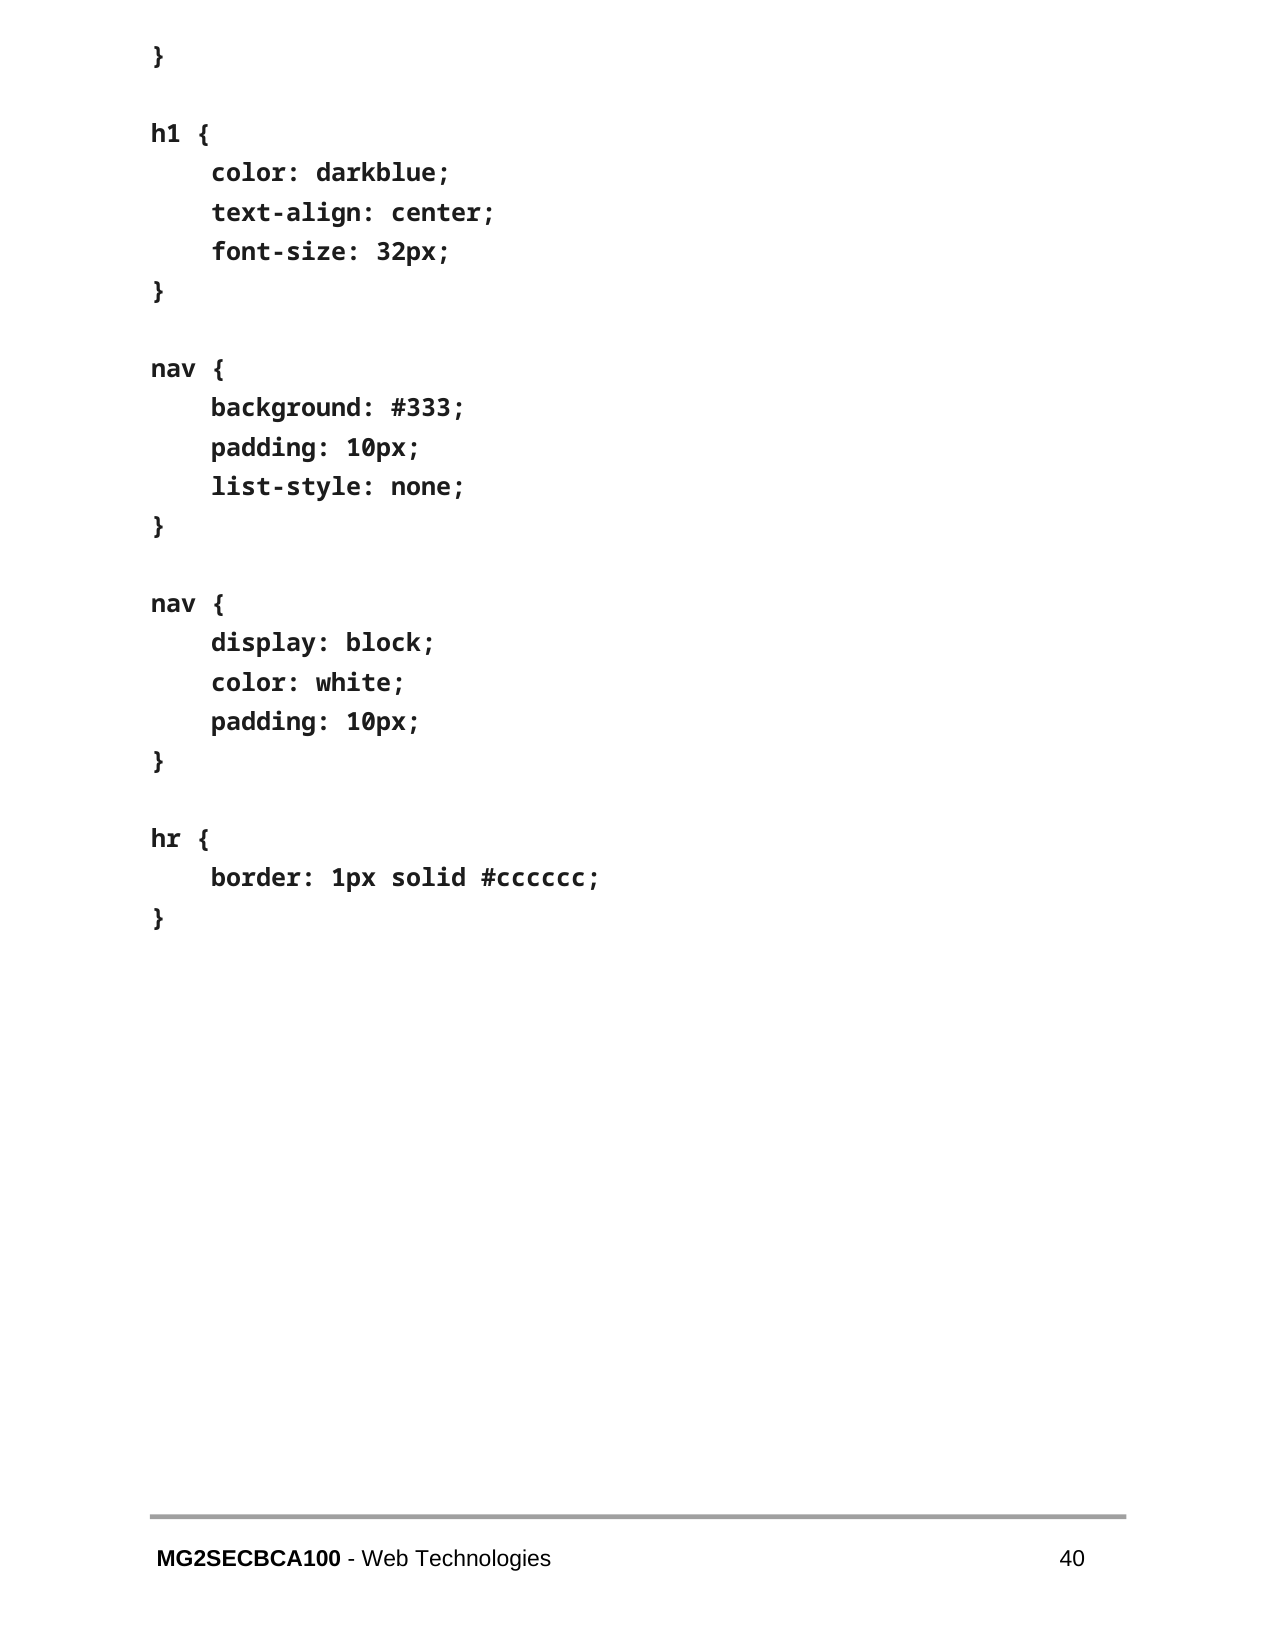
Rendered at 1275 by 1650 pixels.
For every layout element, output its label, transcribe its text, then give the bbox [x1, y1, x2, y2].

table_header } h1 { color: darkblue; text-align: center; font-size: 32px; } nav { background: #333; padding: 10px; list-style: none; } nav { display: block; color: white; padding: 10px; } hr { border: 1px solid #cccccc; } [140, 38, 1110, 977]
